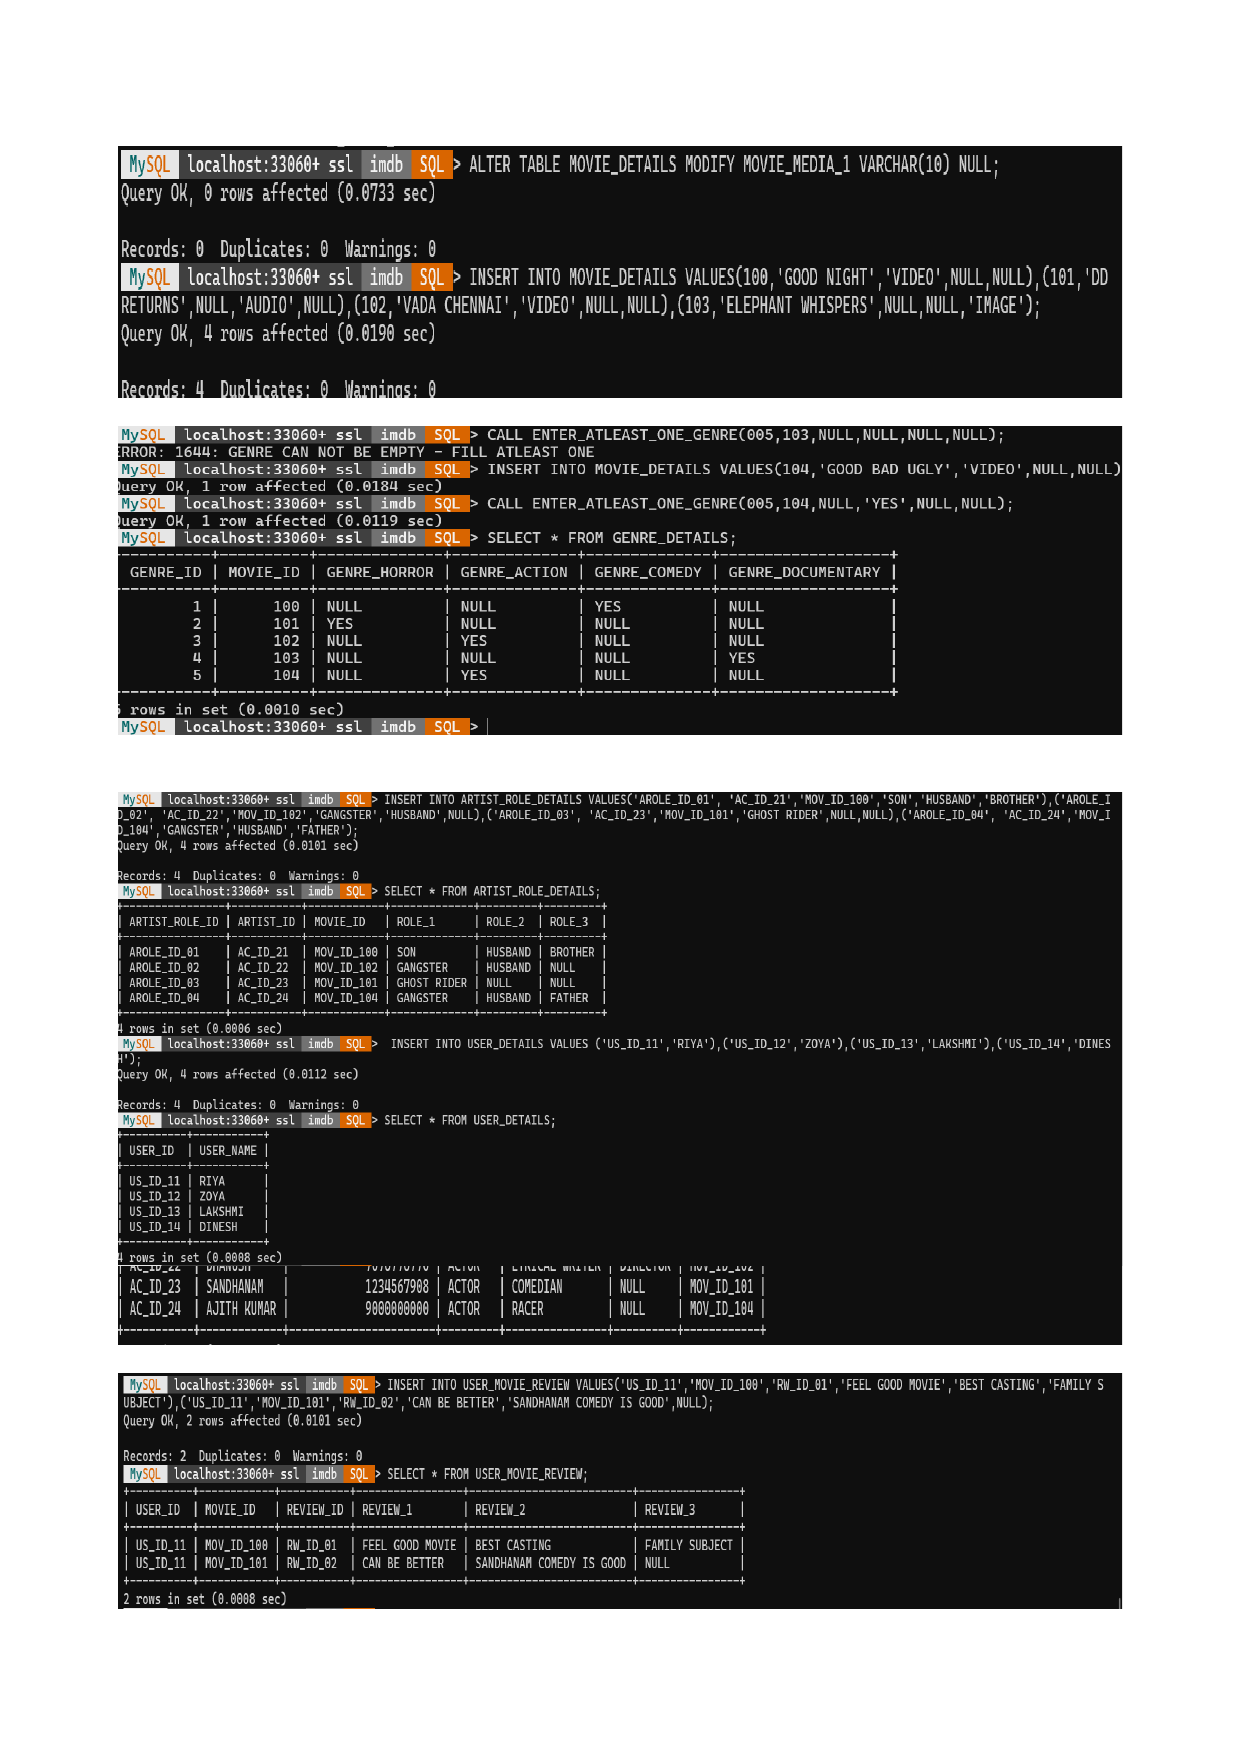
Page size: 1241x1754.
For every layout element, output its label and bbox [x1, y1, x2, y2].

picture [118, 1373, 1123, 1609]
picture [118, 426, 1123, 735]
picture [118, 146, 1123, 398]
picture [118, 792, 1123, 1345]
